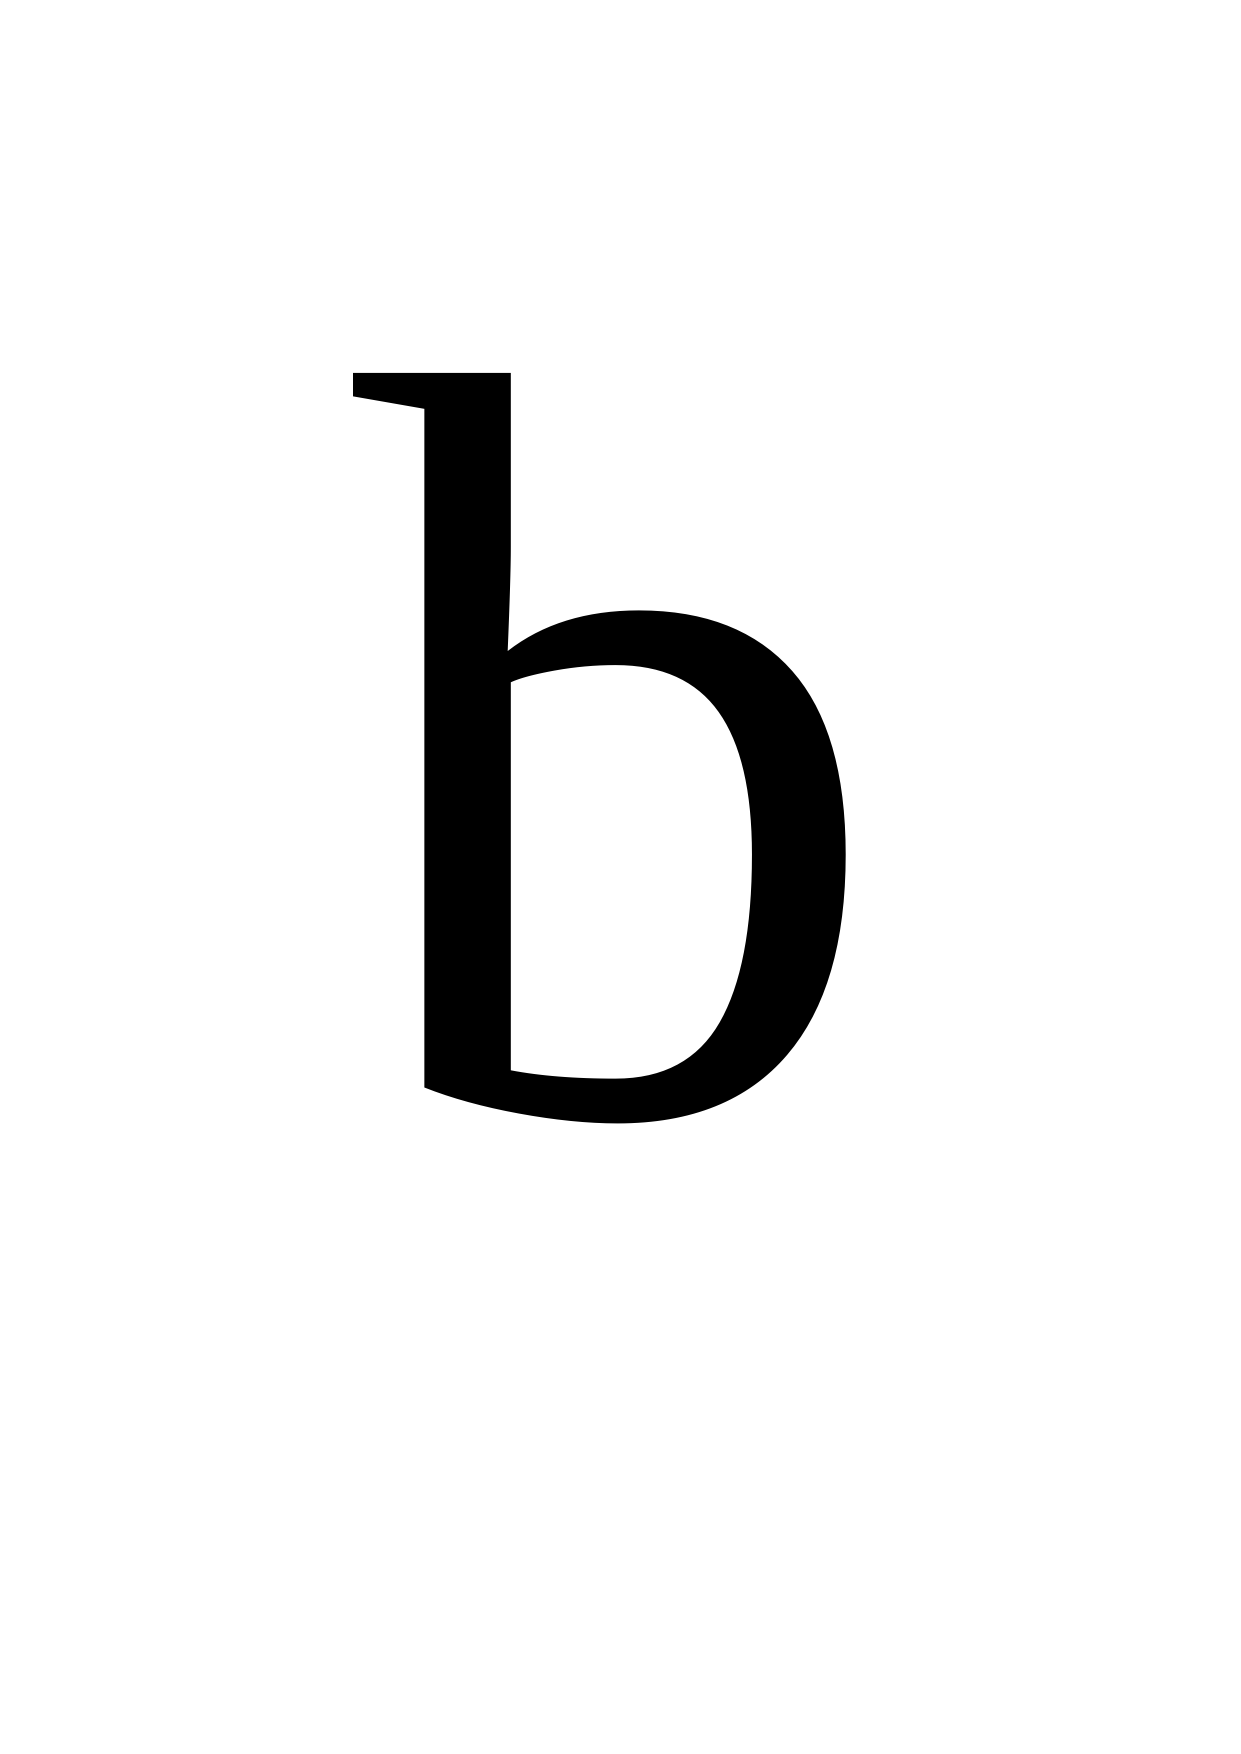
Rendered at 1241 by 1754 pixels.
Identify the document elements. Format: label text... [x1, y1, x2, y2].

text b [118, 118, 1122, 1345]
